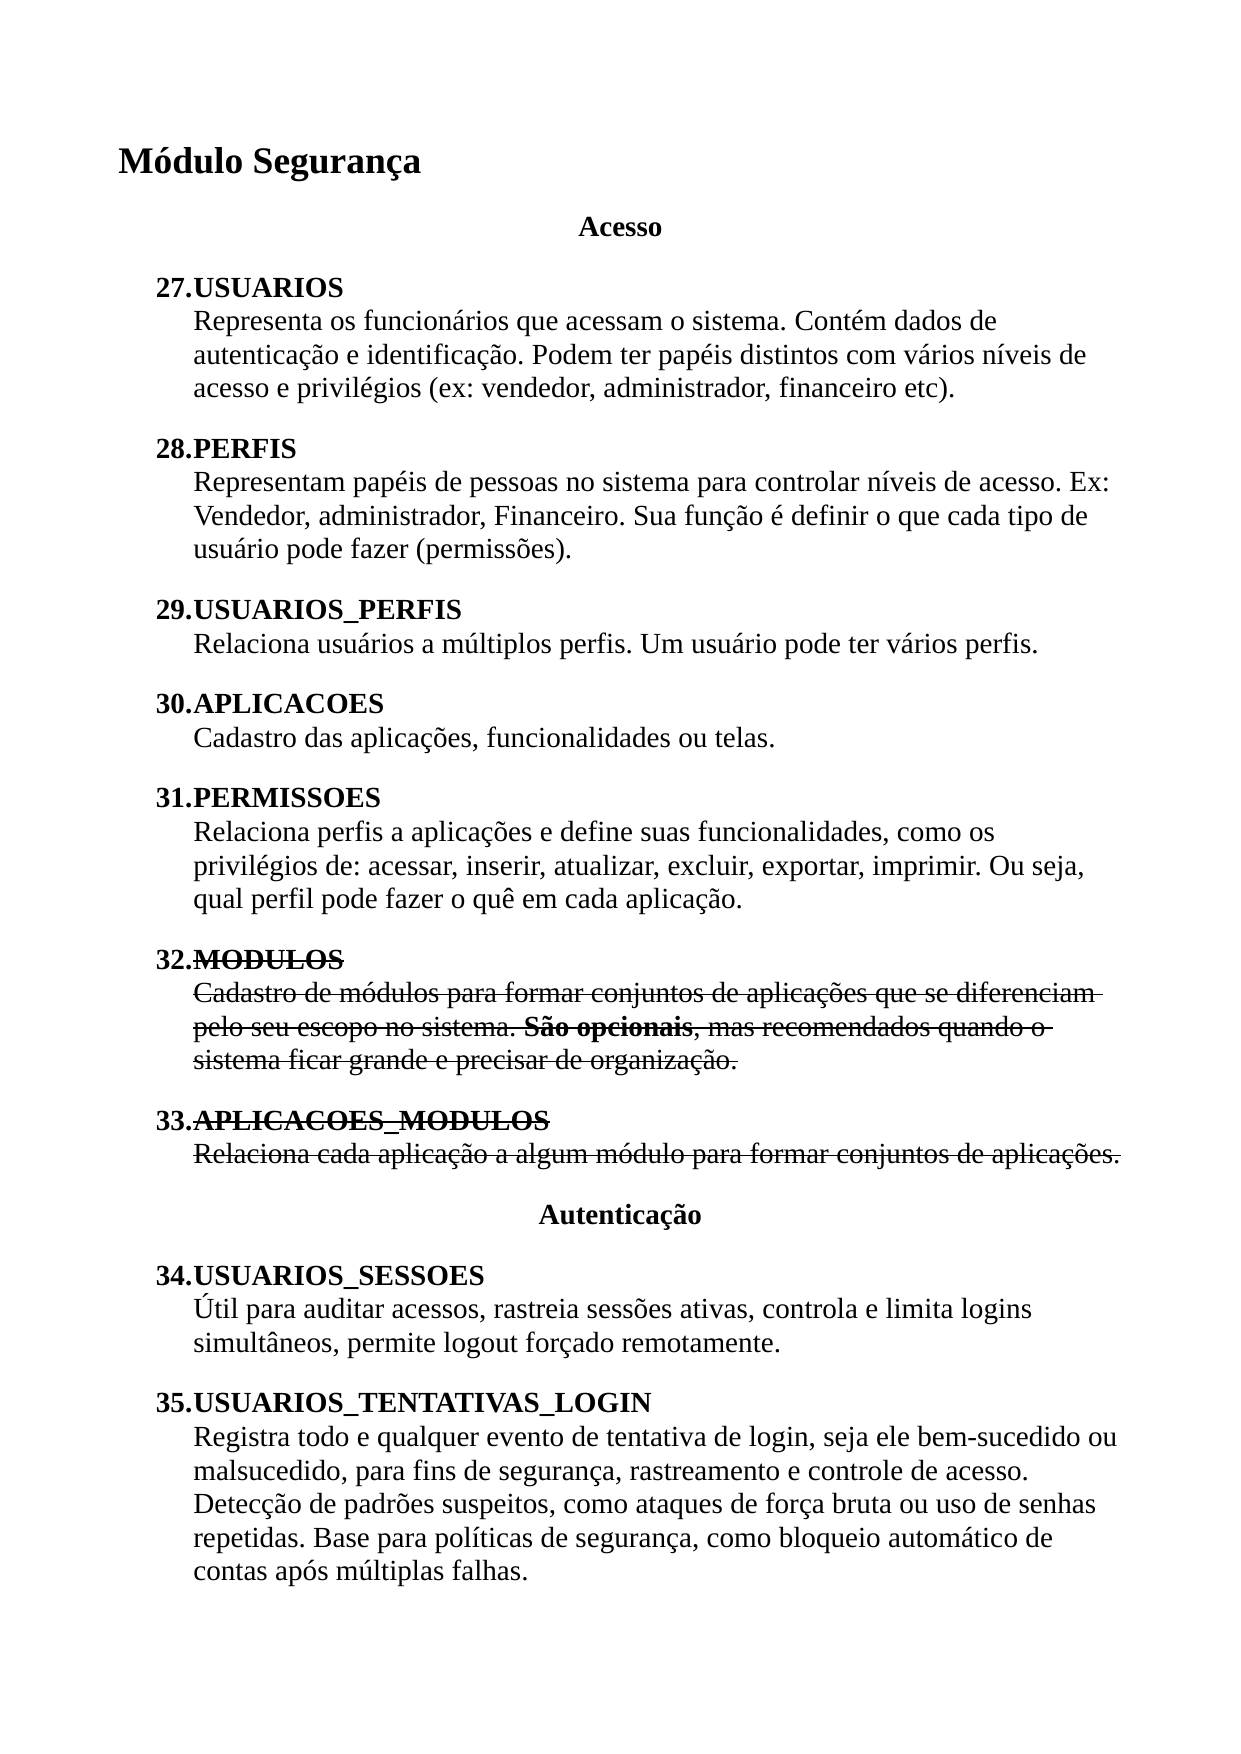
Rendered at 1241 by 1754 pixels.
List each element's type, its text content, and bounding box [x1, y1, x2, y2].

subtitle Autenticação [118, 1197, 1122, 1231]
subtitle Acesso [118, 209, 1122, 243]
subtitle MODULOS Cadastro de módulos para formar conjuntos de aplicações que se diferenciam pelo seu escopo no sistema. São opcionais, mas recomendados quando o sistema ficar grande e precisar de organização. [156, 942, 1122, 1076]
subtitle APLICACOES Cadastro das aplicações, funcionalidades ou telas. [156, 686, 1122, 753]
subtitle APLICACOES_MODULOS Relaciona cada aplicação a algum módulo para formar conjuntos de aplicações. [156, 1103, 1122, 1170]
subtitle USUARIOS_TENTATIVAS_LOGIN Registra todo e qualquer evento de tentativa de login, seja ele bem-sucedido ou malsucedido, para fins de segurança, rastreamento e controle de acesso. Detecção de padrões suspeitos, como ataques de força bruta ou uso de senhas repetidas. Base para políticas de segurança, como bloqueio automático de contas após múltiplas falhas. [156, 1386, 1122, 1587]
subtitle USUARIOS Representa os funcionários que acessam o sistema. Contém dados de autenticação e identificação. Podem ter papéis distintos com vários níveis de acesso e privilégios (ex: vendedor, administrador, financeiro etc). [156, 270, 1122, 404]
subtitle PERFIS Representam papéis de pessoas no sistema para controlar níveis de acesso. Ex: Vendedor, administrador, Financeiro. Sua função é definir o que cada tipo de usuário pode fazer (permissões). [156, 431, 1122, 565]
subtitle USUARIOS_SESSOES Útil para auditar acessos, rastreia sessões ativas, controla e limita logins simultâneos, permite logout forçado remotamente. [156, 1258, 1122, 1358]
subtitle PERMISSOES Relaciona perfis a aplicações e define suas funcionalidades, como os privilégios de: acessar, inserir, atualizar, excluir, exportar, imprimir. Ou seja, qual perfil pode fazer o quê em cada aplicação. [156, 781, 1122, 915]
subtitle Módulo Segurança [118, 139, 1122, 182]
subtitle USUARIOS_PERFIS Relaciona usuários a múltiplos perfis. Um usuário pode ter vários perfis. [156, 592, 1122, 659]
